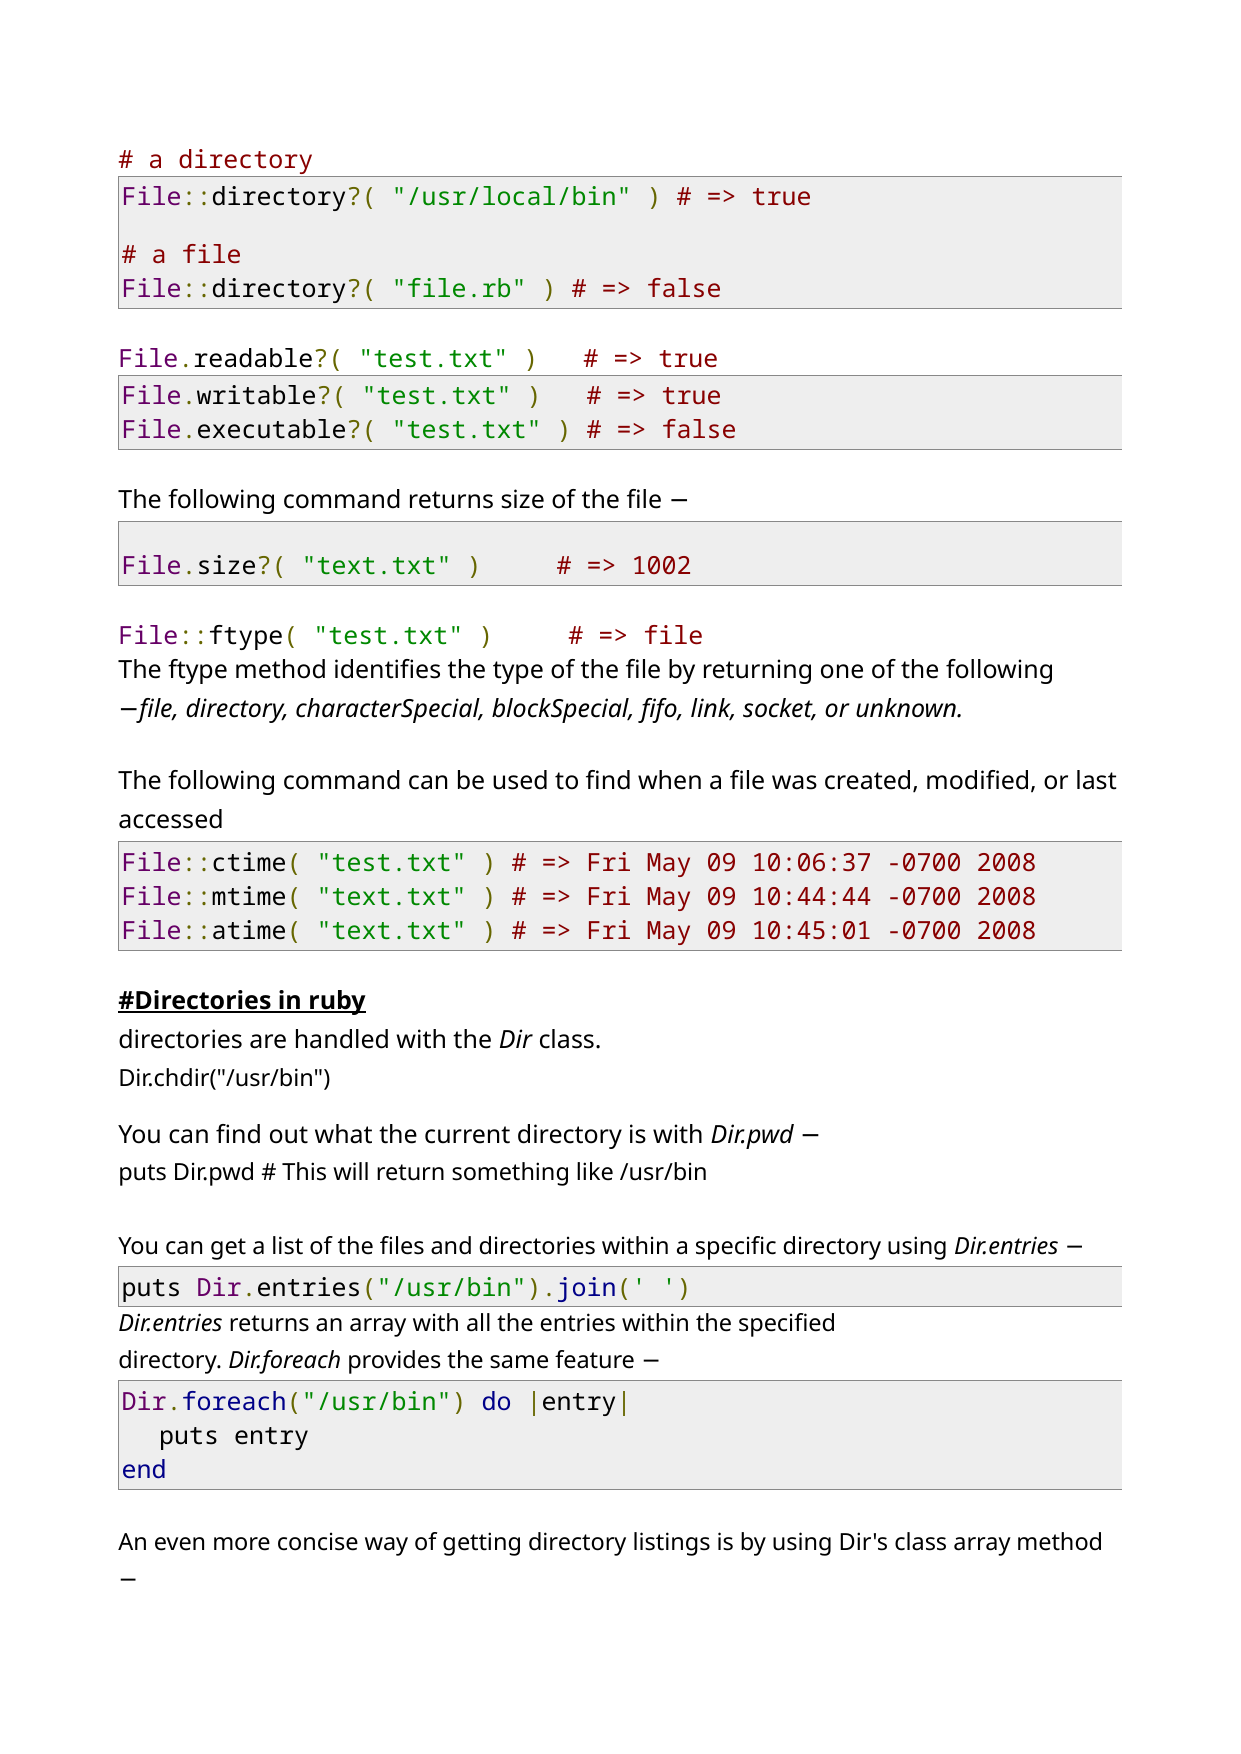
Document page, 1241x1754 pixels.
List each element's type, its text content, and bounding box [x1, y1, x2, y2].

text File.size?( "text.txt" ) # => 1002 [119, 545, 1122, 585]
text The following command can be used to find when a file was created, modified, or last accessed [118, 763, 1122, 836]
text File::directory?( "/usr/local/bin" ) # => true [119, 177, 1122, 210]
text File.executable?( "test.txt" ) # => false [119, 409, 1122, 449]
text An even more concise way of getting directory listings is by using Dir's class array method − [118, 1525, 1122, 1594]
text puts Dir.pwd # This will return something like /usr/bin [118, 1156, 1122, 1188]
text Dir.foreach("/usr/bin") do |entry| [119, 1381, 1122, 1414]
text # a file [119, 233, 1122, 268]
text The following command returns size of the file − [118, 482, 1122, 516]
text File.readable?( "test.txt" ) # => true [118, 341, 1122, 375]
text puts Dir.entries("/usr/bin").join(' ') [119, 1267, 1122, 1306]
text Dir.entries returns an array with all the entries within the specified directory. Dir.foreach provides the same feature − [118, 1307, 1122, 1375]
text directories are handled with the Dir class. [118, 1022, 1122, 1056]
text Dir.chdir("/usr/bin") [118, 1061, 1122, 1093]
text File::mtime( "text.txt" ) # => Fri May 09 10:44:44 -0700 2008 [119, 875, 1122, 909]
text puts entry [119, 1414, 1122, 1448]
text # a directory [118, 142, 1122, 176]
text The ftype method identifies the type of the file by returning one of the following −file, directory, characterSpecial, blockSpecial, fifo, link, socket, or unknown. [118, 652, 1122, 725]
text You can get a list of the files and directories within a specific directory using Dir.entries − [118, 1229, 1122, 1261]
text File::atime( "text.txt" ) # => Fri May 09 10:45:01 -0700 2008 [119, 909, 1122, 950]
text File::ftype( "test.txt" ) # => file [118, 618, 1122, 652]
text File::ctime( "test.txt" ) # => Fri May 09 10:06:37 -0700 2008 [119, 842, 1122, 875]
text end [119, 1448, 1122, 1489]
text File.writable?( "test.txt" ) # => true [119, 376, 1122, 409]
text File::directory?( "file.rb" ) # => false [119, 268, 1122, 308]
text #Directories in ruby [118, 982, 1122, 1017]
text You can find out what the current directory is with Dir.pwd − [118, 1116, 1122, 1151]
